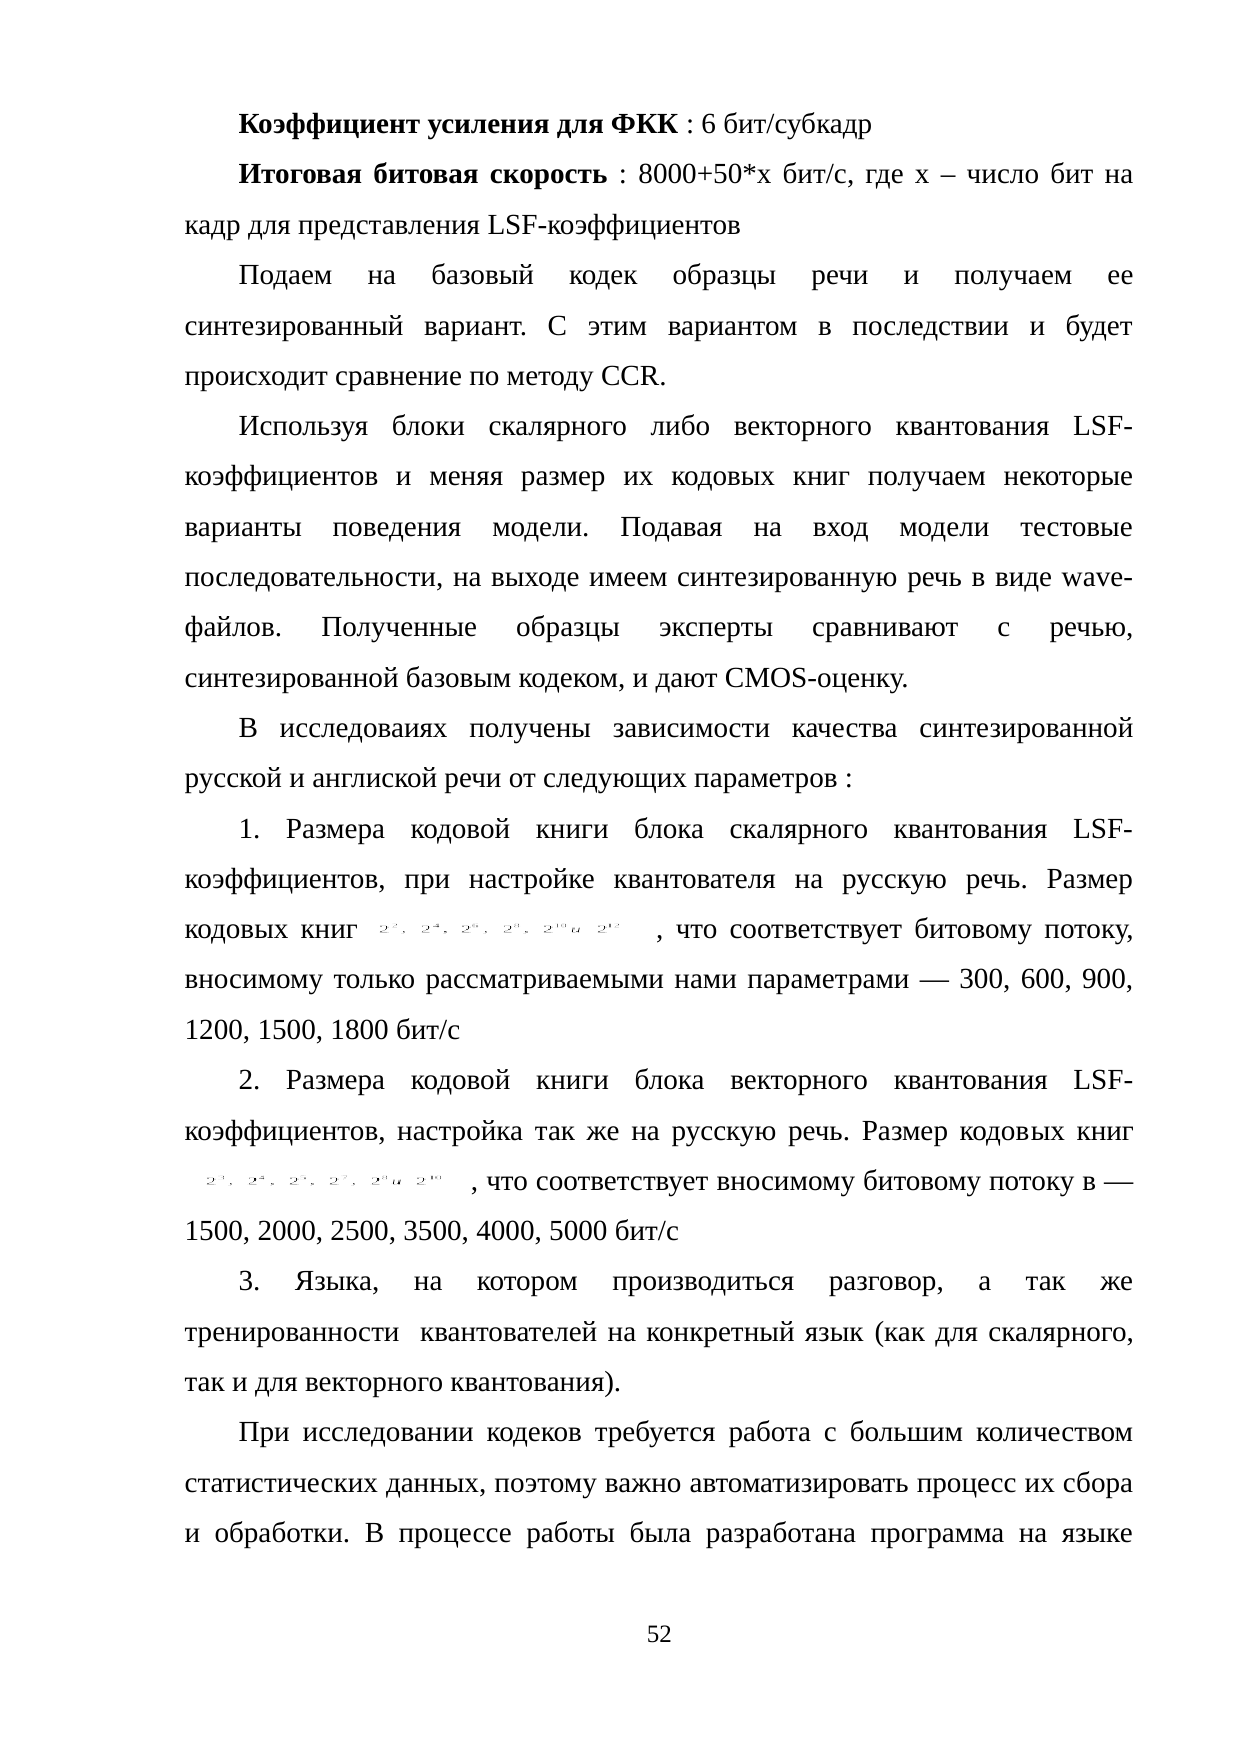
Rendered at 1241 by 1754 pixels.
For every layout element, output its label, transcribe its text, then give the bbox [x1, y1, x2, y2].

text При исследовании кодеков требуется работа с большим количеством статистических данных, поэтому важно автоматизировать процесс их сбора и обработки. В процессе работы была разработана программа на языке [184, 1414, 1134, 1549]
text 2. Размера кодовой книги блока векторного квантования LSF-коэффициентов, настройка так же на русскую речь. Размер кодовых книг , что соответствует вносимому битовому потоку в — 1500, 2000, 2500, 3500, 4000, 5000 бит/с [184, 1062, 1134, 1247]
text Коэффициент усиления для ФКК : 6 бит/субкадр [184, 106, 1134, 140]
text Подаем на базовый кодек образцы речи и получаем ее синтезированный вариант. С этим вариантом в последствии и будет происходит сравнение по методу CCR. [184, 257, 1134, 391]
text 1. Размера кодовой книги блока скалярного квантования LSF-коэффициентов, при настройке квантователя на русскую речь. Размер кодовых книг , что соответствует битовому потоку, вносимому только рассматриваемыми нами параметрами — 300, 600, 900, 1200, 1500, 1800 бит/с [184, 811, 1134, 1046]
text Итоговая битовая скорость : 8000+50*x бит/с, где x – число бит на кадр для представления LSF-коэффициентов [184, 157, 1134, 241]
text В исследоваиях получены зависимости качества синтезированной русской и англиской речи от следующих параметров : [184, 710, 1134, 794]
text Используя блоки скалярного либо векторного квантования LSF-коэффициентов и меняя размер их кодовых книг получаем некоторые варианты поведения модели. Подавая на вход модели тестовые последовательности, на выходе имеем синтезированную речь в виде wave-файлов. Полученные образцы эксперты сравнивают с речью, синтезированной базовым кодеком, и дают CMOS-оценку. [184, 408, 1134, 693]
text 3. Языка, на котором производиться разговор, а так же тренированности квантователей на конкретный язык (как для скалярного, так и для векторного квантования). [184, 1263, 1134, 1398]
